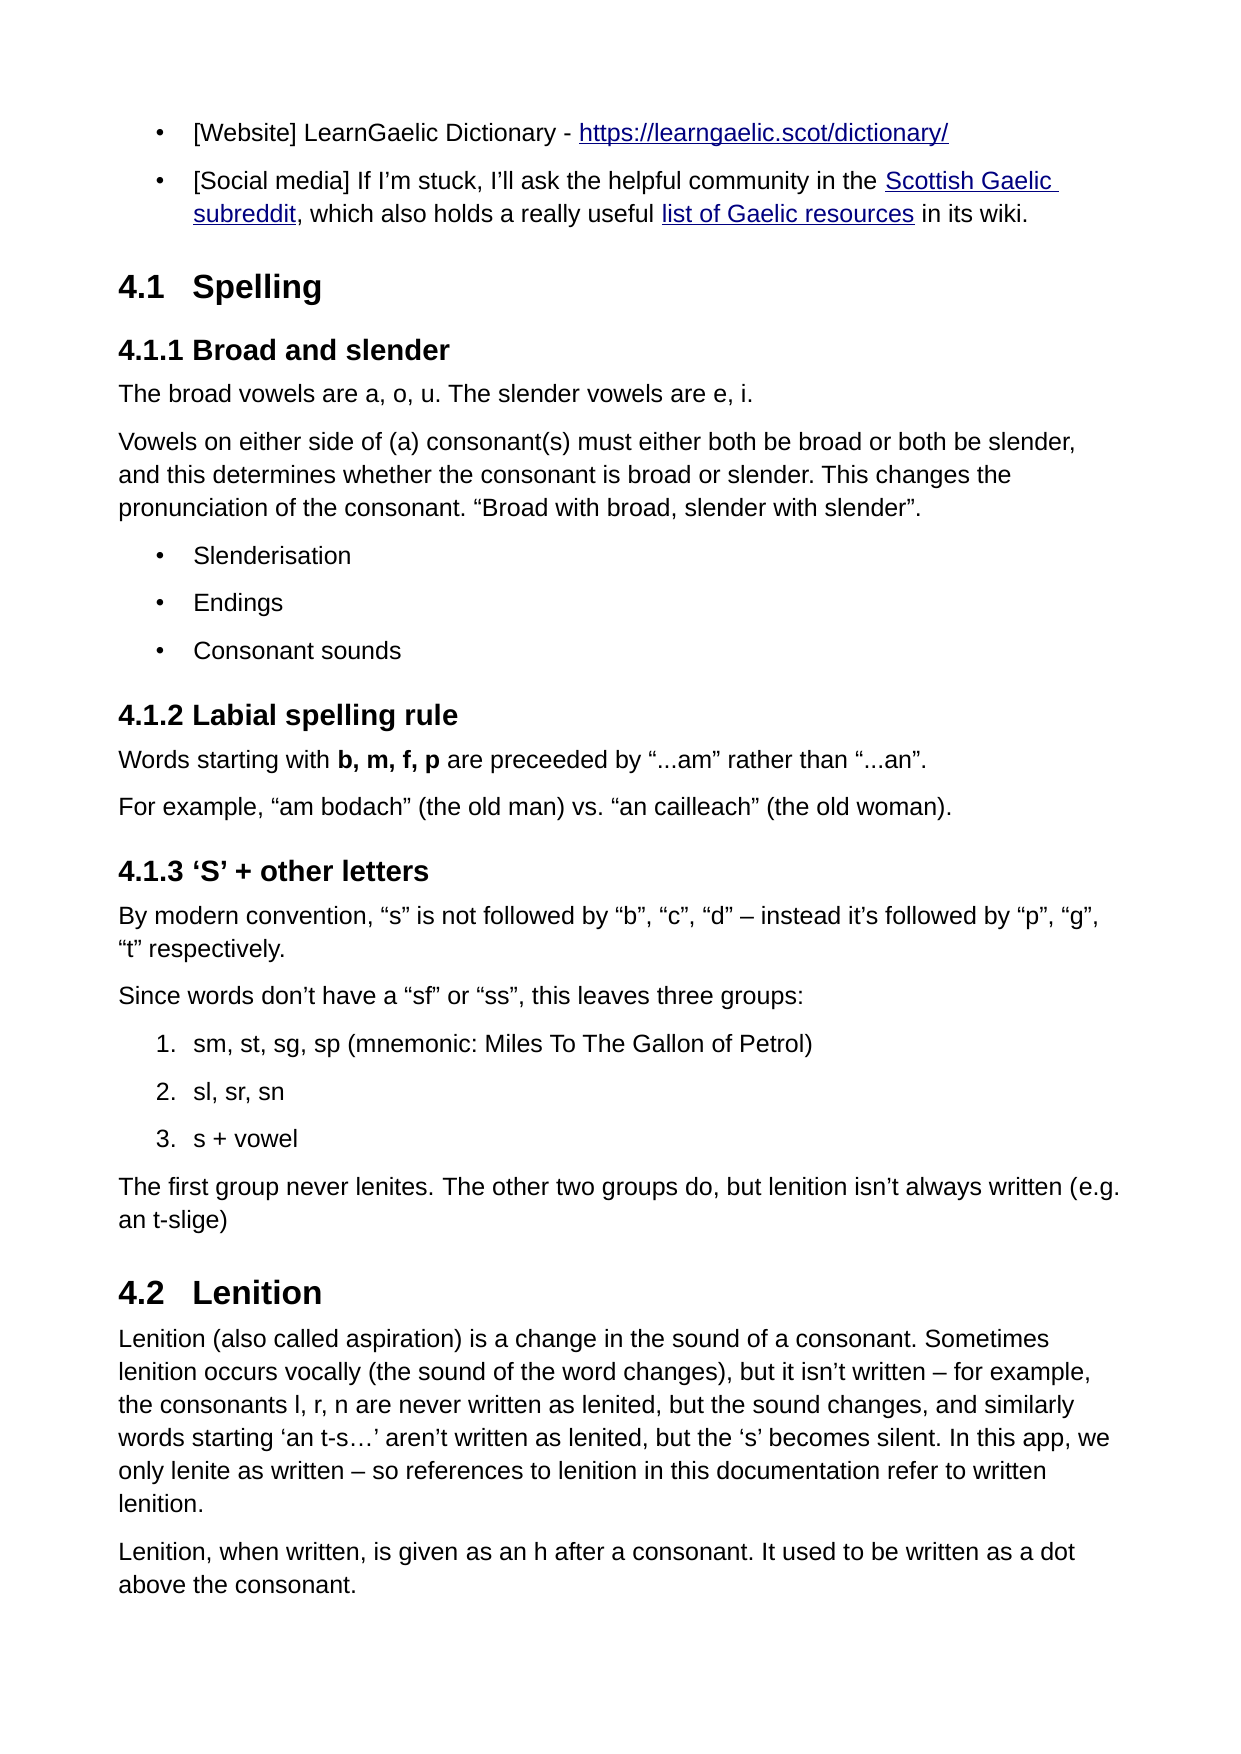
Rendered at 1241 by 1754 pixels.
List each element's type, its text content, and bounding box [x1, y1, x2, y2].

text Lenition (also called aspiration) is a change in the sound of a consonant. Sometimes lenition occurs vocally (the sound of the word changes), but it isn’t written – for example, the consonants l, r, n are never written as lenited, but the sound changes, and similarly words starting ‘an t-s…’ aren’t written as lenited, but the ‘s’ becomes silent. In this app, we only lenite as written – so references to lenition in this documentation refer to written lenition. [118, 1324, 1122, 1518]
list sm, st, sg, sp (mnemonic: Miles To The Gallon of Petrol) [156, 1029, 1122, 1058]
subtitle Labial spelling rule [118, 698, 1122, 732]
text The first group never lenites. The other two groups do, but lenition isn’t always written (e.g. an t-slige) [118, 1172, 1122, 1233]
text Lenition, when written, is given as an h after a consonant. It used to be written as a dot above the consonant. [118, 1537, 1122, 1599]
list Slenderisation [156, 541, 1122, 569]
text By modern convention, “s” is not followed by “b”, “c”, “d” – instead it’s followed by “p”, “g”, “t” respectively. [118, 901, 1122, 962]
text Since words don’t have a “sf” or “ss”, this leaves three groups: [118, 981, 1122, 1010]
text The broad vowels are a, o, u. The slender vowels are e, i. [118, 379, 1122, 408]
list s + vowel [156, 1124, 1122, 1153]
list sl, sr, sn [156, 1076, 1122, 1105]
list Consonant sounds [156, 636, 1122, 665]
text Vowels on either side of (a) consonant(s) must either both be broad or both be slender, and this determines whether the consonant is broad or slender. This changes the pronunciation of the consonant. “Broad with broad, slender with slender”. [118, 427, 1122, 522]
subtitle Broad and slender [118, 333, 1122, 367]
text For example, “am bodach” (the old man) vs. “an cailleach” (the old woman). [118, 792, 1122, 821]
subtitle Spelling [118, 267, 1122, 306]
subtitle Lenition [118, 1273, 1122, 1312]
list [Social media] If I’m stuck, I’ll ask the helpful community in the Scottish Gaelic subreddit, which also holds a really useful list of Gaelic resources in its wiki. [156, 166, 1122, 228]
text Words starting with b, m, f, p are preceeded by “...am” rather than “...an”. [118, 744, 1122, 773]
subtitle ‘S’ + other letters [118, 854, 1122, 888]
list [Website] LearnGaelic Dictionary - https://learngaelic.scot/dictionary/ [156, 118, 1122, 147]
list Endings [156, 588, 1122, 617]
